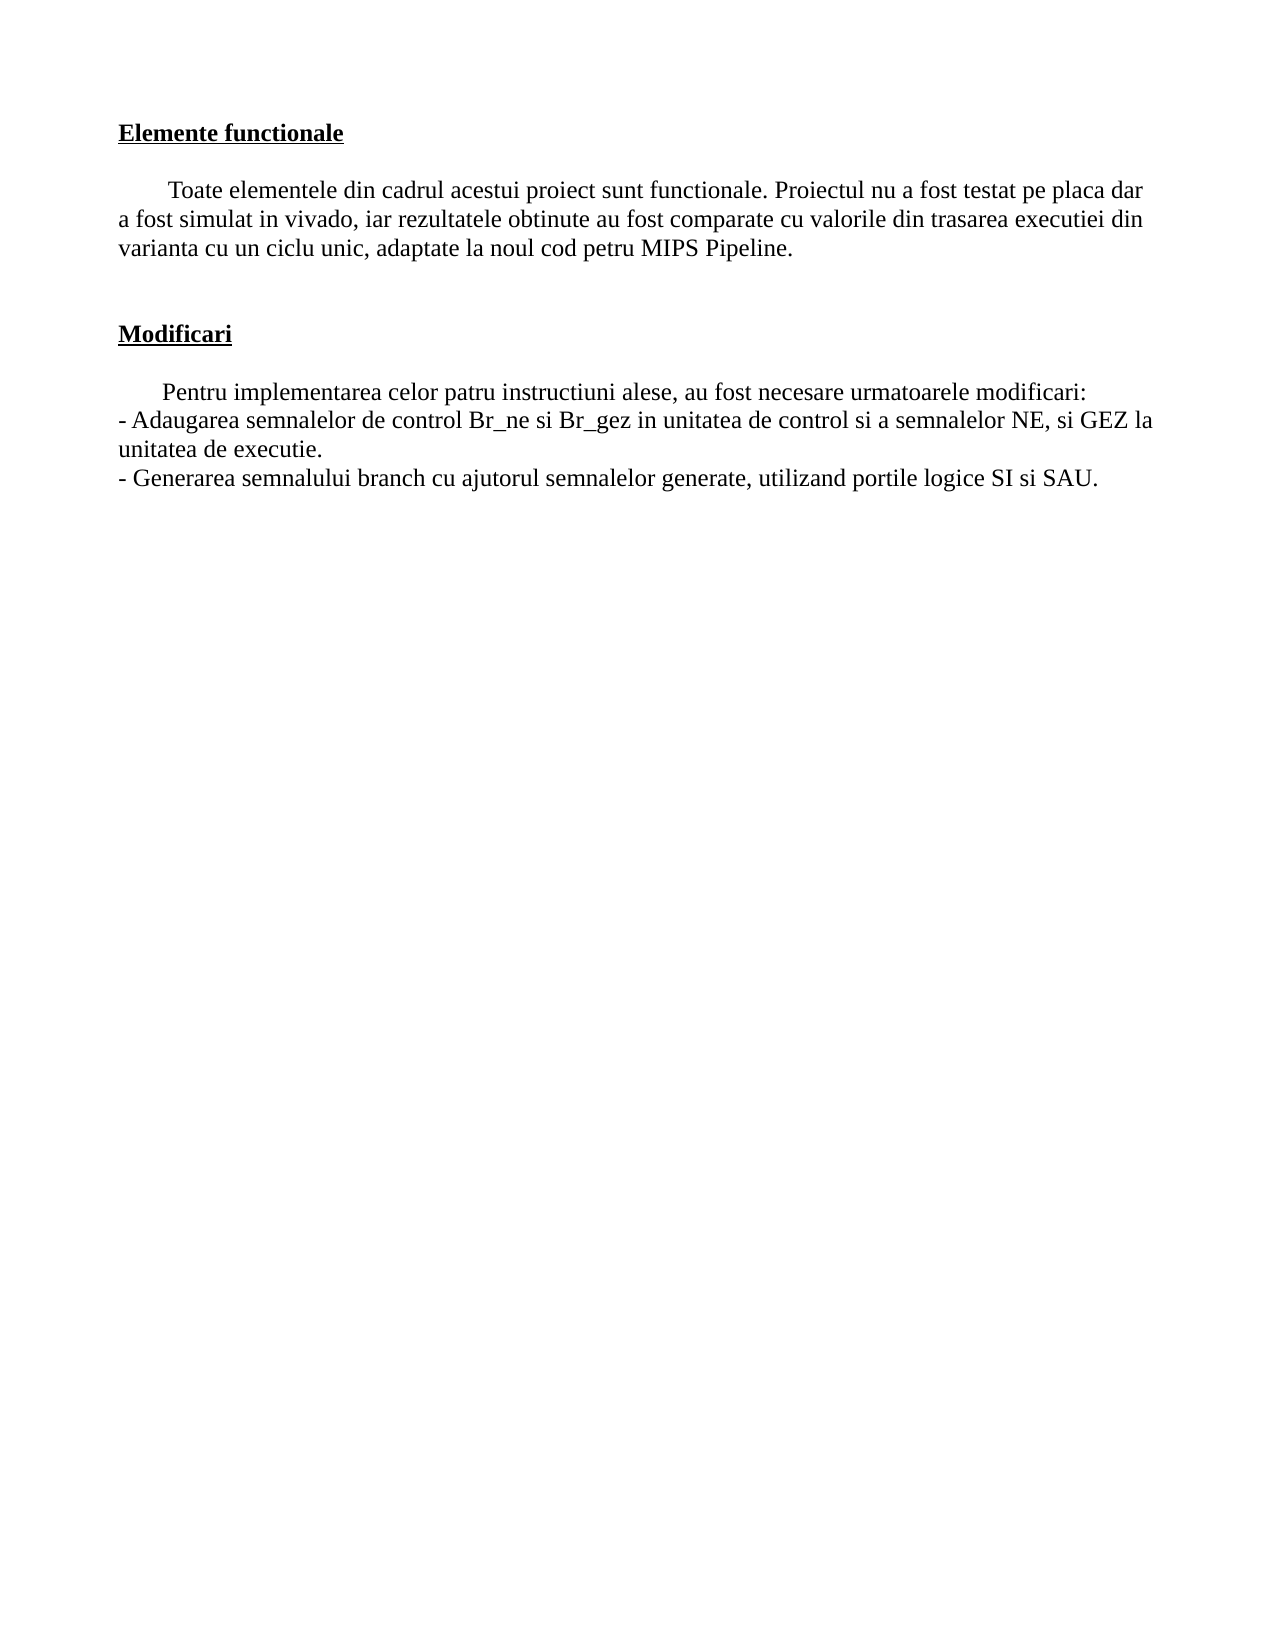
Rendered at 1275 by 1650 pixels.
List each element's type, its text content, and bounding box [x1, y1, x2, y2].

text - Generarea semnalului branch cu ajutorul semnalelor generate, utilizand portile logice SI si SAU. [118, 463, 1157, 492]
text Toate elementele din cadrul acestui proiect sunt functionale. Proiectul nu a fost testat pe placa dar a fost simulat in vivado, iar rezultatele obtinute au fost comparate cu valorile din trasarea executiei din varianta cu un ciclu unic, adaptate la noul cod petru MIPS Pipeline. [118, 176, 1157, 262]
text Modificari [118, 319, 1157, 348]
text - Adaugarea semnalelor de control Br_ne si Br_gez in unitatea de control si a semnalelor NE, si GEZ la unitatea de executie. [118, 406, 1157, 463]
text Elemente functionale [118, 118, 1157, 147]
text Pentru implementarea celor patru instructiuni alese, au fost necesare urmatoarele modificari: [118, 377, 1157, 406]
